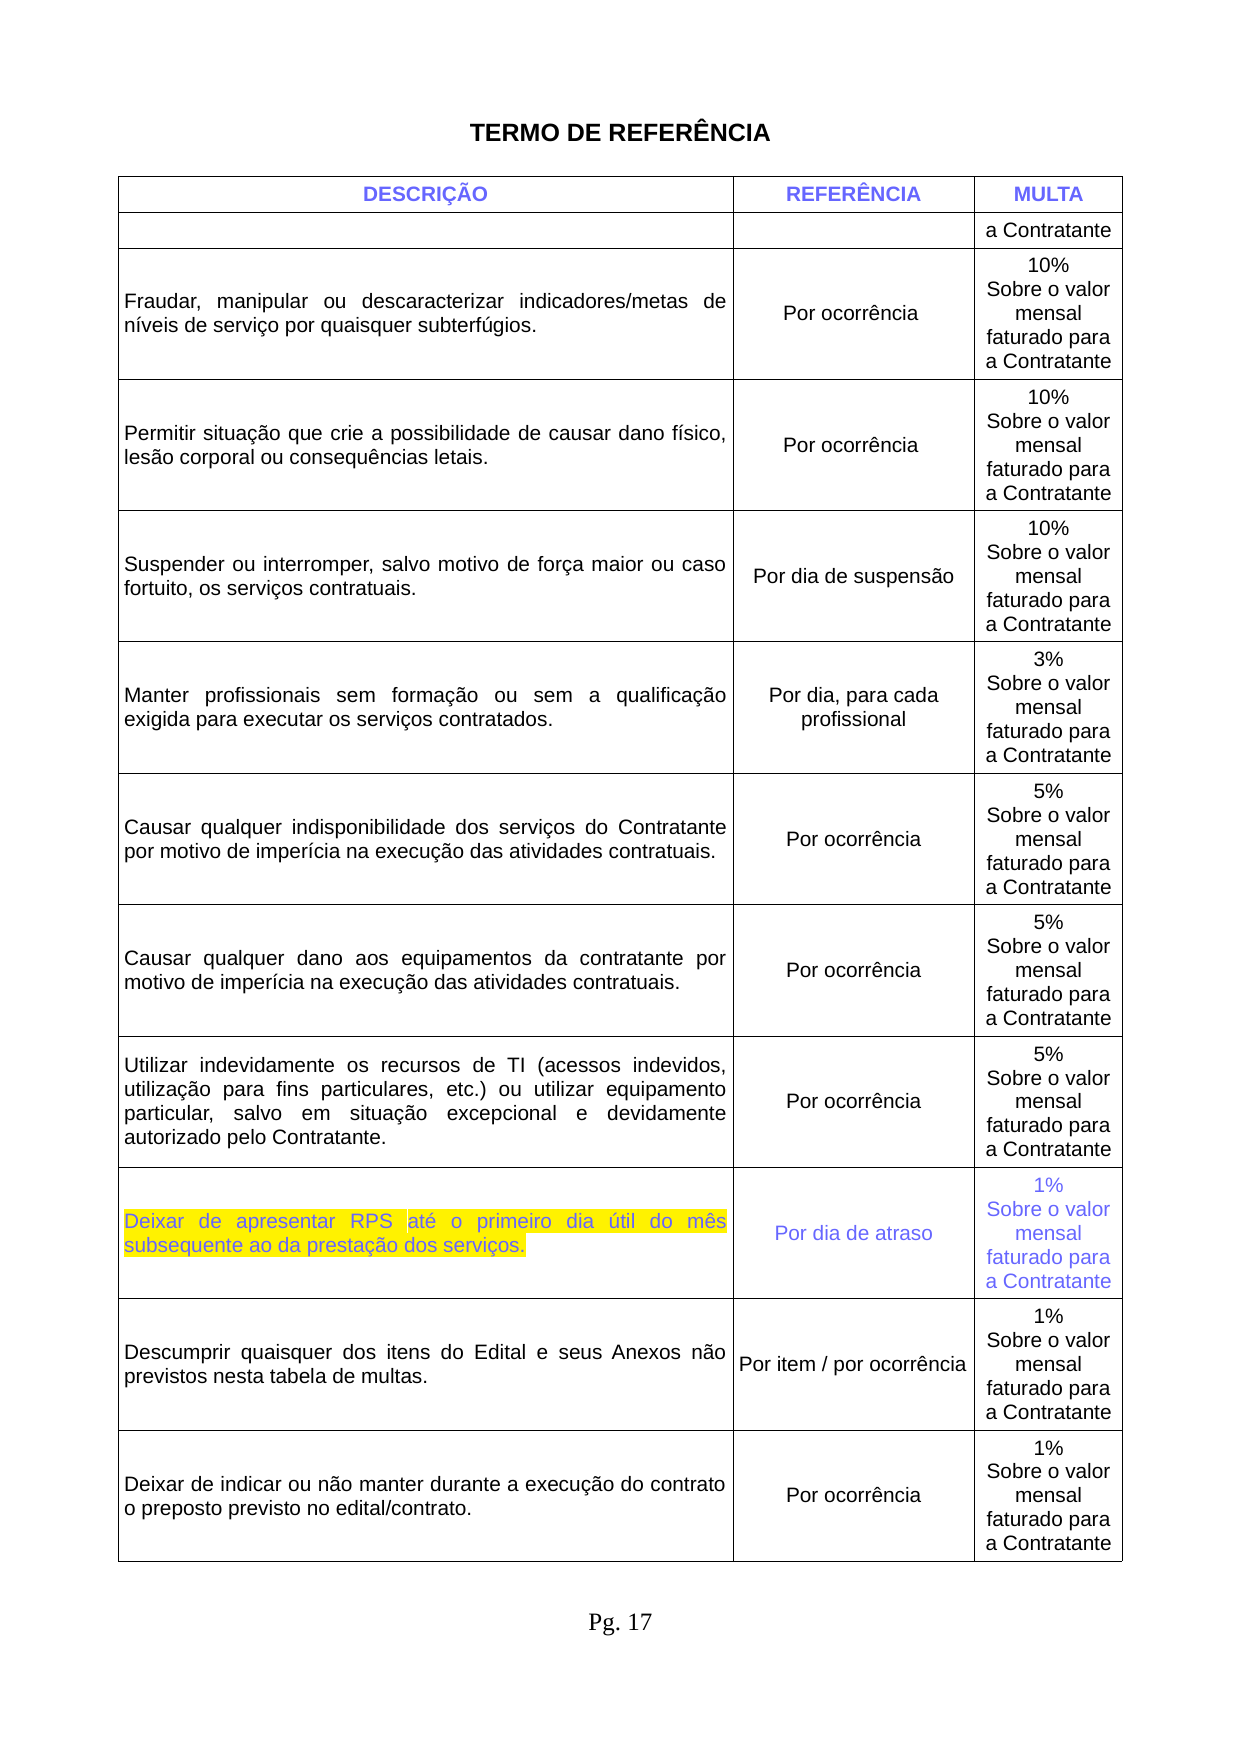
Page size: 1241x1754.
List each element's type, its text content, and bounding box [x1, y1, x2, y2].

table_cell Por ocorrência [734, 774, 974, 904]
table_cell Por ocorrência [734, 1431, 974, 1561]
table_cell Por dia, para cada profissional [734, 642, 974, 773]
table_cell Descumprir quaisquer dos itens do Edital e seus Anexos não previstos nesta tabela de multas. [119, 1299, 733, 1429]
table_cell 1% Sobre o valor mensal faturado para a Contratante [975, 1431, 1122, 1561]
table_cell Por item / por ocorrência [734, 1299, 974, 1429]
table_cell 10% Sobre o valor mensal faturado para a Contratante [975, 511, 1122, 641]
table_cell 5% Sobre o valor mensal faturado para a Contratante [975, 1037, 1122, 1167]
table_cell Deixar de indicar ou não manter durante a execução do contrato o preposto previsto no edital/contrato. [119, 1431, 733, 1561]
table_cell Utilizar indevidamente os recursos de TI (acessos indevidos, utilização para fins particulares, etc.) ou utilizar equipamento particular, salvo em situação excepcional e devidamente autorizado pelo Contratante. [119, 1037, 733, 1167]
table_cell 1% Sobre o valor mensal faturado para a Contratante [975, 1168, 1122, 1298]
table_cell 3% Sobre o valor mensal faturado para a Contratante [975, 642, 1122, 773]
table_cell 5% Sobre o valor mensal faturado para a Contratante [975, 905, 1122, 1036]
table_cell Causar qualquer indisponibilidade dos serviços do Contratante por motivo de imperícia na execução das atividades contratuais. [119, 774, 733, 904]
table_cell a Contratante [975, 213, 1122, 247]
table_cell 10% Sobre o valor mensal faturado para a Contratante [975, 380, 1122, 510]
table_cell [734, 213, 974, 247]
table_cell Suspender ou interromper, salvo motivo de força maior ou caso fortuito, os serviços contratuais. [119, 511, 733, 641]
table_cell 5% Sobre o valor mensal faturado para a Contratante [975, 774, 1122, 904]
table_cell Fraudar, manipular ou descaracterizar indicadores/metas de níveis de serviço por quaisquer subterfúgios. [119, 249, 733, 379]
table_cell 1% Sobre o valor mensal faturado para a Contratante [975, 1299, 1122, 1429]
table_cell Por ocorrência [734, 1037, 974, 1167]
table_header MULTA [975, 177, 1122, 212]
table_cell Por ocorrência [734, 380, 974, 510]
table_header DESCRIÇÃO [119, 177, 733, 212]
table_cell Causar qualquer dano aos equipamentos da contratante por motivo de imperícia na execução das atividades contratuais. [119, 905, 733, 1036]
table_header REFERÊNCIA [734, 177, 974, 212]
table_cell 10% Sobre o valor mensal faturado para a Contratante [975, 249, 1122, 379]
table_cell [119, 213, 733, 247]
table_cell Permitir situação que crie a possibilidade de causar dano físico, lesão corporal ou consequências letais. [119, 380, 733, 510]
table_cell Por dia de atraso [734, 1168, 974, 1298]
table_cell Por ocorrência [734, 249, 974, 379]
table_cell Manter profissionais sem formação ou sem a qualificação exigida para executar os serviços contratados. [119, 642, 733, 773]
table_cell Deixar de apresentar RPS até o primeiro dia útil do mês subsequente ao da prestação dos serviços. [119, 1168, 733, 1298]
table_cell Por ocorrência [734, 905, 974, 1036]
table_cell Por dia de suspensão [734, 511, 974, 641]
